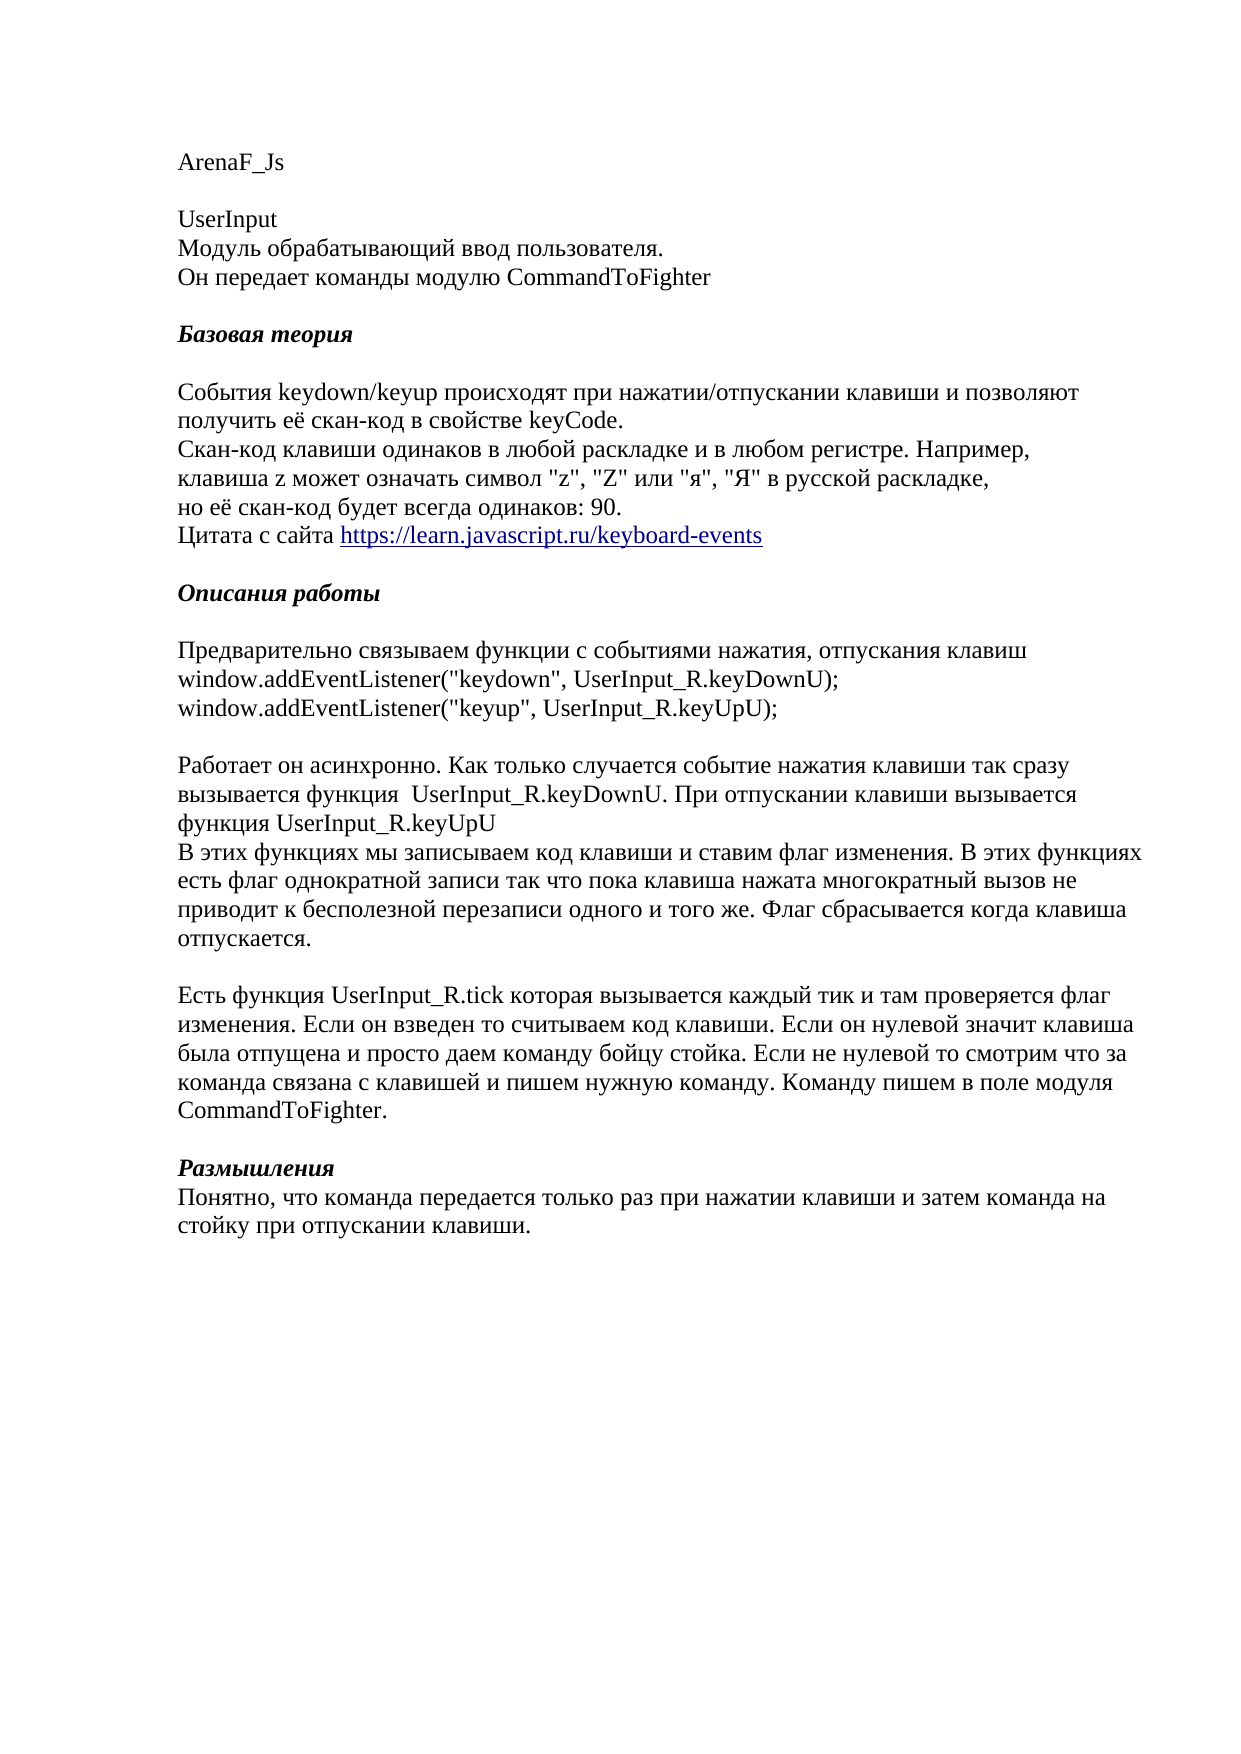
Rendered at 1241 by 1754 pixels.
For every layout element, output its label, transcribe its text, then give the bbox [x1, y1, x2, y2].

text Размышления [177, 1153, 1152, 1182]
text Описания работы [177, 578, 1152, 607]
text window.addEventListener("keydown", UserInput_R.keyDownU); [177, 664, 1152, 693]
text функция UserInput_R.keyUpU [177, 808, 1152, 837]
text Модуль обрабатывающий ввод пользователя. [177, 233, 1152, 262]
text Предварительно связываем функции с событиями нажатия, отпускания клавиш [177, 636, 1152, 664]
text Скан-код клавиши одинаков в любой раскладке и в любом регистре. Например, [177, 434, 1152, 463]
text Цитата с сайта https://learn.javascript.ru/keyboard-events [177, 521, 1152, 549]
text Он передает команды модулю CommandToFighter [177, 262, 1152, 291]
text Есть функция UserInput_R.tick которая вызывается каждый тик и там проверяется флаг [177, 981, 1152, 1009]
text стойку при отпускании клавиши. [177, 1211, 1152, 1239]
text События keydown/keyup происходят при нажатии/отпускании клавиши и позволяют [177, 377, 1152, 406]
text вызывается функция UserInput_R.keyDownU. При отпускании клавиши вызывается [177, 779, 1152, 808]
text ArenaF_Js [177, 147, 1152, 176]
text получить её скан-код в свойстве keyCode. [177, 406, 1152, 434]
text Базовая теория [177, 319, 1152, 348]
text Понятно, что команда передается только раз при нажатии клавиши и затем команда на [177, 1182, 1152, 1211]
text Работает он асинхронно. Как только случается событие нажатия клавиши так сразу [177, 751, 1152, 779]
text была отпущена и просто даем команду бойцу стойка. Если не нулевой то смотрим что за [177, 1038, 1152, 1067]
text window.addEventListener("keyup", UserInput_R.keyUpU); [177, 693, 1152, 722]
text изменения. Если он взведен то считываем код клавиши. Если он нулевой значит клавиша [177, 1009, 1152, 1038]
text но её скан-код будет всегда одинаков: 90. [177, 492, 1152, 521]
text команда связана с клавишей и пишем нужную команду. Команду пишем в поле модуля CommandToFighter. [177, 1067, 1152, 1124]
text есть флаг однократной записи так что пока клавиша нажата многократный вызов не [177, 866, 1152, 894]
text приводит к бесполезной перезаписи одного и того же. Флаг сбрасывается когда клавиша отпускается. [177, 894, 1152, 952]
text клавиша z может означать символ "z", "Z" или "я", "Я" в русской раскладке, [177, 463, 1152, 492]
text В этих функциях мы записываем код клавиши и ставим флаг изменения. В этих функциях [177, 837, 1152, 866]
text UserInput [177, 204, 1152, 233]
